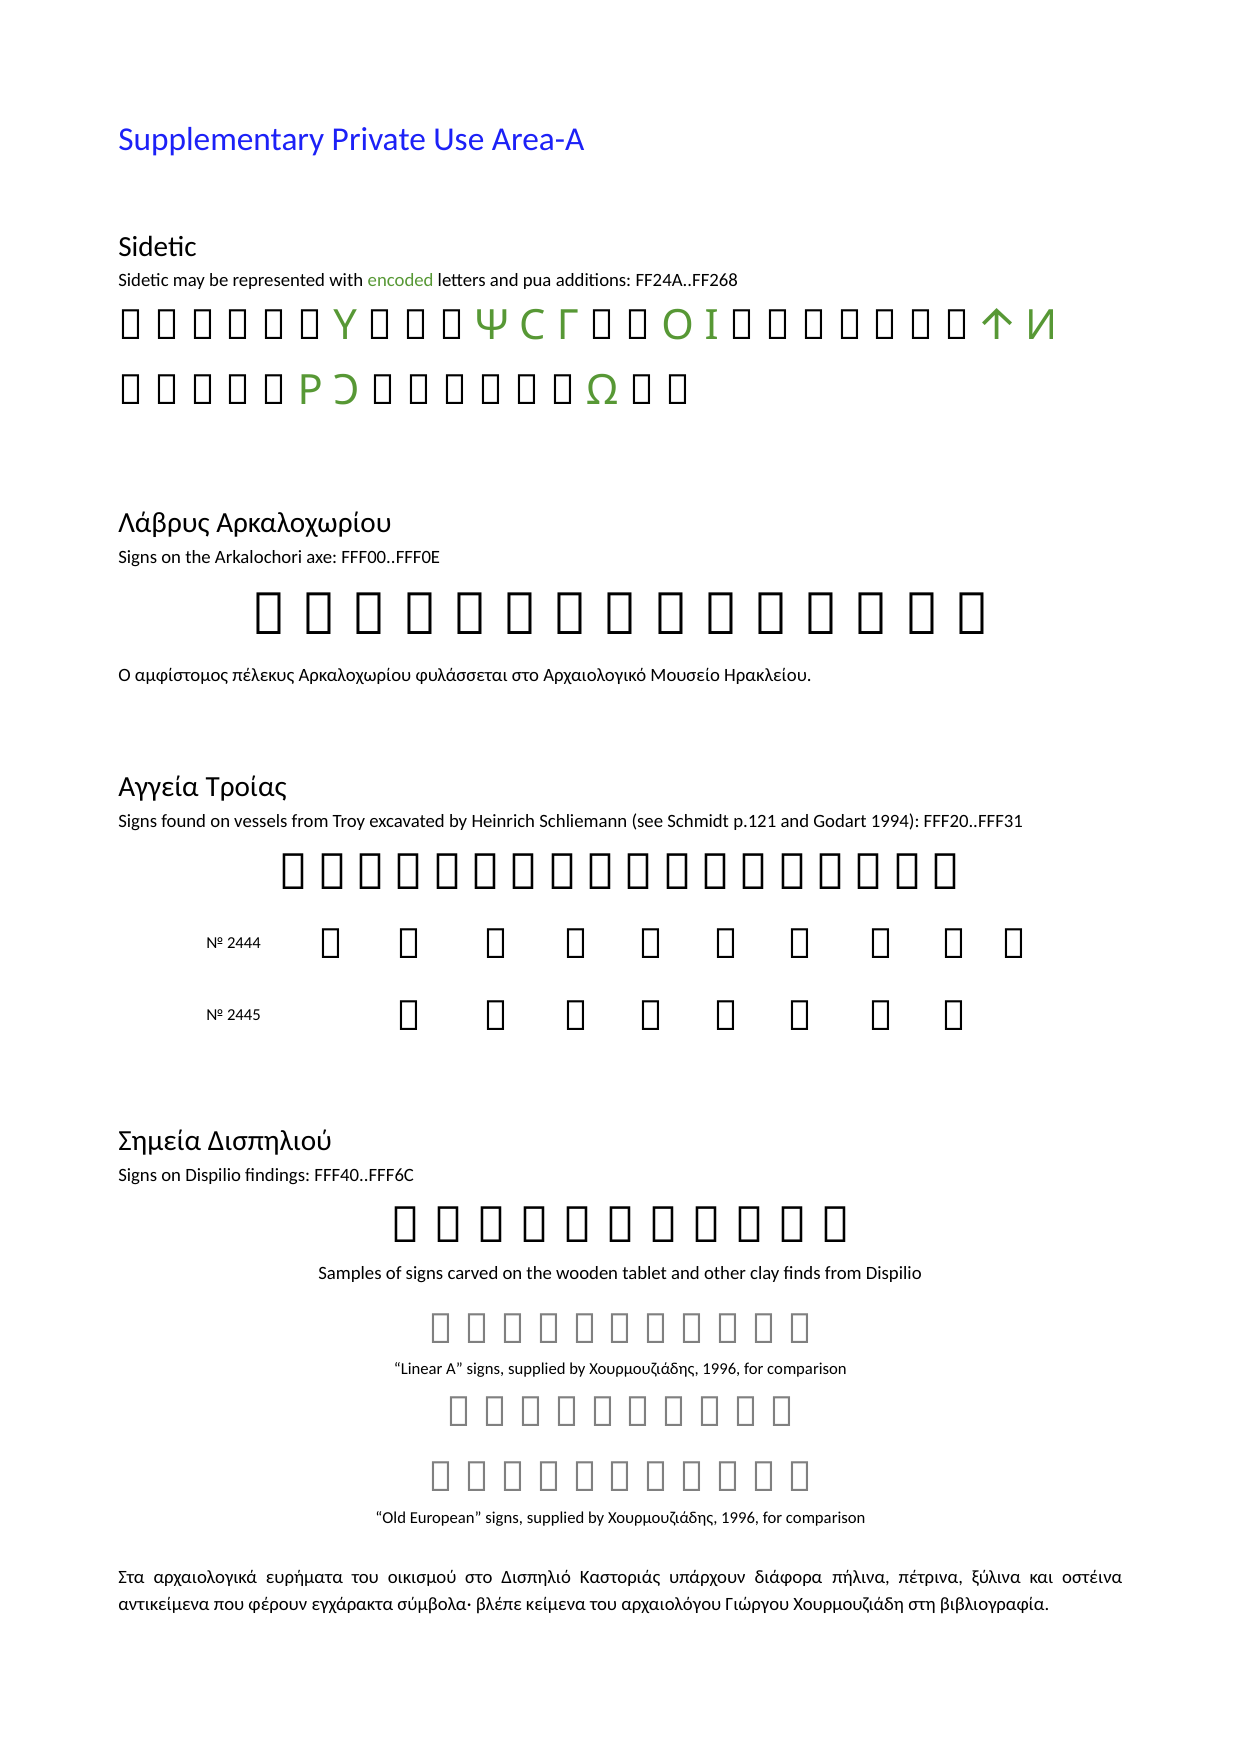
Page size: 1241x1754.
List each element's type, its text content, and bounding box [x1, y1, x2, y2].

table_cell 󿼱 [924, 986, 983, 1043]
table_header 󿼦 [761, 914, 838, 971]
table_cell 󿼯 [761, 986, 838, 1043]
text 󿉊 󿉓 󿉋 󿉜 󿉝 󿉌 Υ 󿉚 󿉍 󿉎 Ψ Ϲ Γ 󿉏 󿉛 Ο Ι 󿉞 󿉟 󿉠 󿉡 󿉑 󿉐 󿉒 𐌣 Ͷ 󿉘 󿉔 󿉙 󿉕 󿉦 Ρ Ͻ 󿉖 󿉢 󿉨 󿉣 󿉧 󿉗 Ω 󿉤 󿉥 [118, 295, 1122, 417]
table_cell [690, 971, 761, 986]
table_header № 2444 [195, 914, 272, 971]
table_cell № 2445 [195, 986, 272, 1043]
table_cell 󿼫 [453, 986, 539, 1043]
table_cell 󿼰 [838, 986, 924, 1043]
table_cell [195, 971, 272, 986]
table_header 󿼡 [365, 914, 452, 971]
text Ο αμφίστομος πέλεκυς Αρκαλοχωρίου φυλάσσεται στο Αρχαιολογικό Μουσείο Ηρακλείου. [118, 663, 1122, 686]
table_cell [838, 971, 924, 986]
table_cell [924, 971, 983, 986]
text Λάβρυς Αρκαλοχωρίου [118, 504, 1122, 540]
text Στα αρχαιολογικά ευρήματα του οικισμού στο Δισπηλιό Καστοριάς υπάρχουν διάφορα πήλινα, πέτρινα, ξύλινα και οστέινα αντικείμενα που φέρουν εγχάρακτα σύμβολα· βλέπε κείμενα του αρχαιολόγου Γιώργου Χουρμουζιάδη στη βιβλιογραφία. [118, 1565, 1122, 1614]
table_cell [295, 971, 365, 986]
table_cell [272, 971, 295, 986]
text Σημεία Δισπηλιού [118, 1122, 1122, 1158]
table_cell 󿼭 [612, 986, 690, 1043]
text 󿽋 󿽌 󿽍 󿽎 󿽏 󿽐 󿽑 󿽒 󿽪 󿽓 󿽔 “Linear A” signs, supplied by Χουρμουζιάδης, 1996, for comparison [118, 1299, 1122, 1379]
text Signs on Dispilio findings: FFF40..FFF6C [118, 1163, 1122, 1186]
table_header 󿼣 [539, 914, 612, 971]
text 󿼀 󿼁 󿼂 󿼃 󿼄 󿼅 󿼆 󿼇 󿼈 󿼉 󿼊 󿼋 󿼌 󿼍 󿼎 [118, 572, 1122, 651]
table_cell 󿼮 [690, 986, 761, 1043]
text Signs on the Arkalochori axe: FFF00..FFF0E [118, 545, 1122, 568]
table_cell [453, 971, 539, 986]
table_header 󿼧 [838, 914, 924, 971]
text Αγγεία Τροίας [118, 768, 1122, 804]
table_cell 󿼬 [539, 986, 612, 1043]
table_cell [761, 971, 838, 986]
table_cell 󿼪 [365, 986, 452, 1043]
table_header 󿼢 [453, 914, 539, 971]
table_header 󿼥 [690, 914, 761, 971]
table_cell [272, 986, 295, 1043]
table_cell [983, 986, 1045, 1043]
table_header [272, 914, 295, 971]
text Signs found on vessels from Troy excavated by Heinrich Schliemann (see Schmidt p.121 and Godart 1994): FFF20..FFF31 [118, 809, 1122, 832]
text Supplementary Private Use Area-A [118, 118, 1122, 159]
table_header 󿼨 [924, 914, 983, 971]
text 󿽀 󿽁 󿽂 󿽃 󿽄 󿽅 󿽆 󿽇 󿽈 󿽉 󿽊 Samples of signs carved on the wooden tablet and other clay finds from Dispilio [118, 1189, 1122, 1284]
table_cell [612, 971, 690, 986]
text Sidetic [118, 228, 1122, 263]
table_header 󿼤 [612, 914, 690, 971]
text 󿽕 󿽖 󿽗 󿽘 󿽙 󿽚 󿽛 󿽜 󿽝 󿽞 󿽟 󿽠 󿽡 󿽢 󿽣 󿽤 󿽥 󿽦 󿽧 󿽨 󿽩 “Old European” signs, supplied by Χουρμουζιάδης, 1996, for comparison [118, 1382, 1122, 1527]
text Sidetic may be represented with encoded letters and pua additions: FF24A..FF268 [118, 268, 1122, 291]
table_cell [983, 971, 1045, 986]
table_cell [365, 971, 452, 986]
table_header 󿼠 [295, 914, 365, 971]
table_header 󿼩 [983, 914, 1045, 971]
table_cell [539, 971, 612, 986]
text 󿼠 󿼡 󿼢 󿼣 󿼤 󿼥 󿼦 󿼧 󿼨 󿼩 󿼪 󿼫 󿼬 󿼭 󿼮 󿼯 󿼰 󿼱 [118, 836, 1122, 904]
table_cell [295, 986, 365, 1043]
